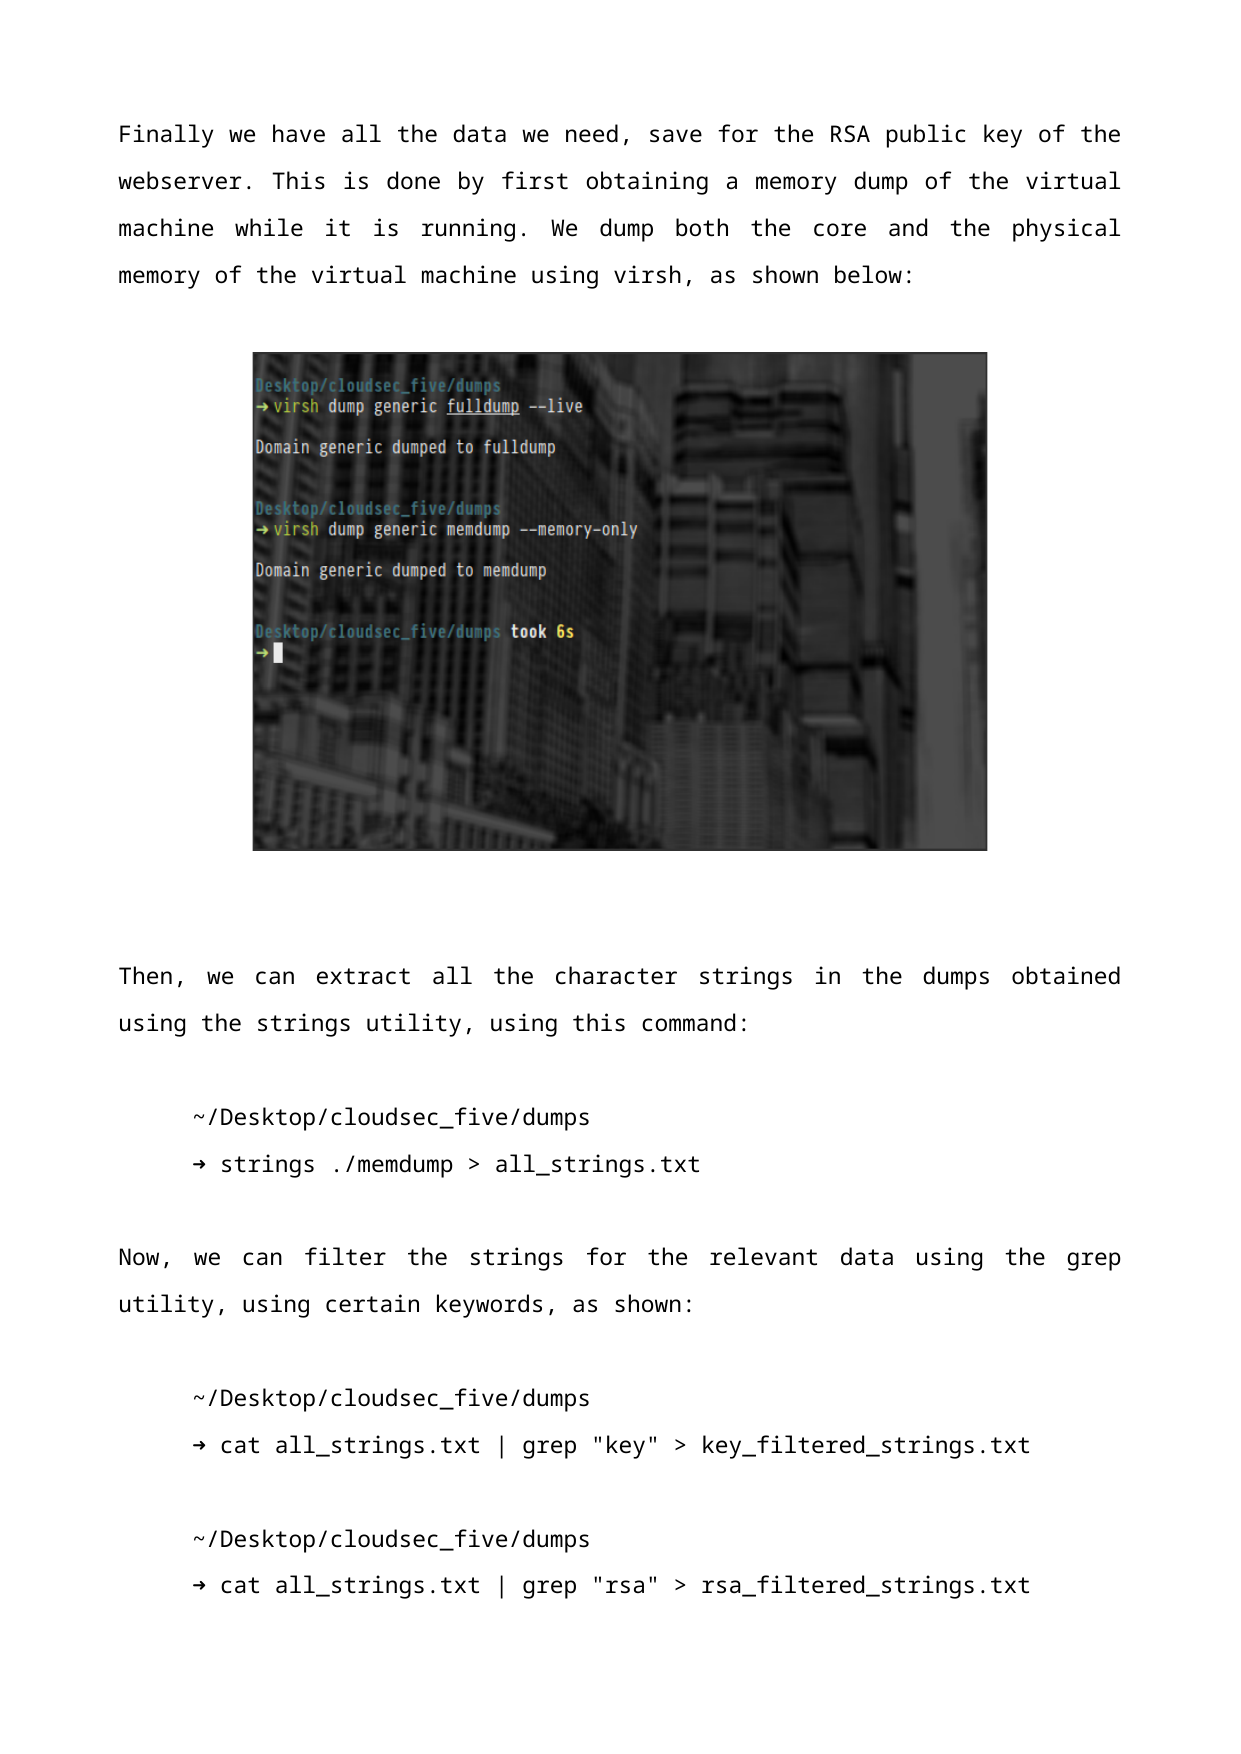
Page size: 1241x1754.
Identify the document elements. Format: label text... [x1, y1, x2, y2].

text ➜ cat all_strings.txt | grep "key" > key_filtered_strings.txt [118, 1429, 1122, 1460]
text Then, we can extract all the character strings in the dumps obtained using the strings utility, using this command: [118, 960, 1122, 1038]
text ~/Desktop/cloudsec_five/dumps [118, 1522, 1122, 1554]
text ~/Desktop/cloudsec_five/dumps [118, 1101, 1122, 1132]
text ➜ cat all_strings.txt | grep "rsa" > rsa_filtered_strings.txt [118, 1569, 1122, 1601]
picture [252, 352, 988, 851]
text Finally we have all the data we need, save for the RSA public key of the webserver. This is done by first obtaining a memory dump of the virtual machine while it is running. We dump both the core and the physical memory of the virtual machine using virsh, as shown below: [118, 118, 1122, 290]
text Now, we can filter the strings for the relevant data using the grep utility, using certain keywords, as shown: [118, 1241, 1122, 1319]
text ➜ strings ./memdump > all_strings.txt [118, 1147, 1122, 1179]
text ~/Desktop/cloudsec_five/dumps [118, 1382, 1122, 1413]
